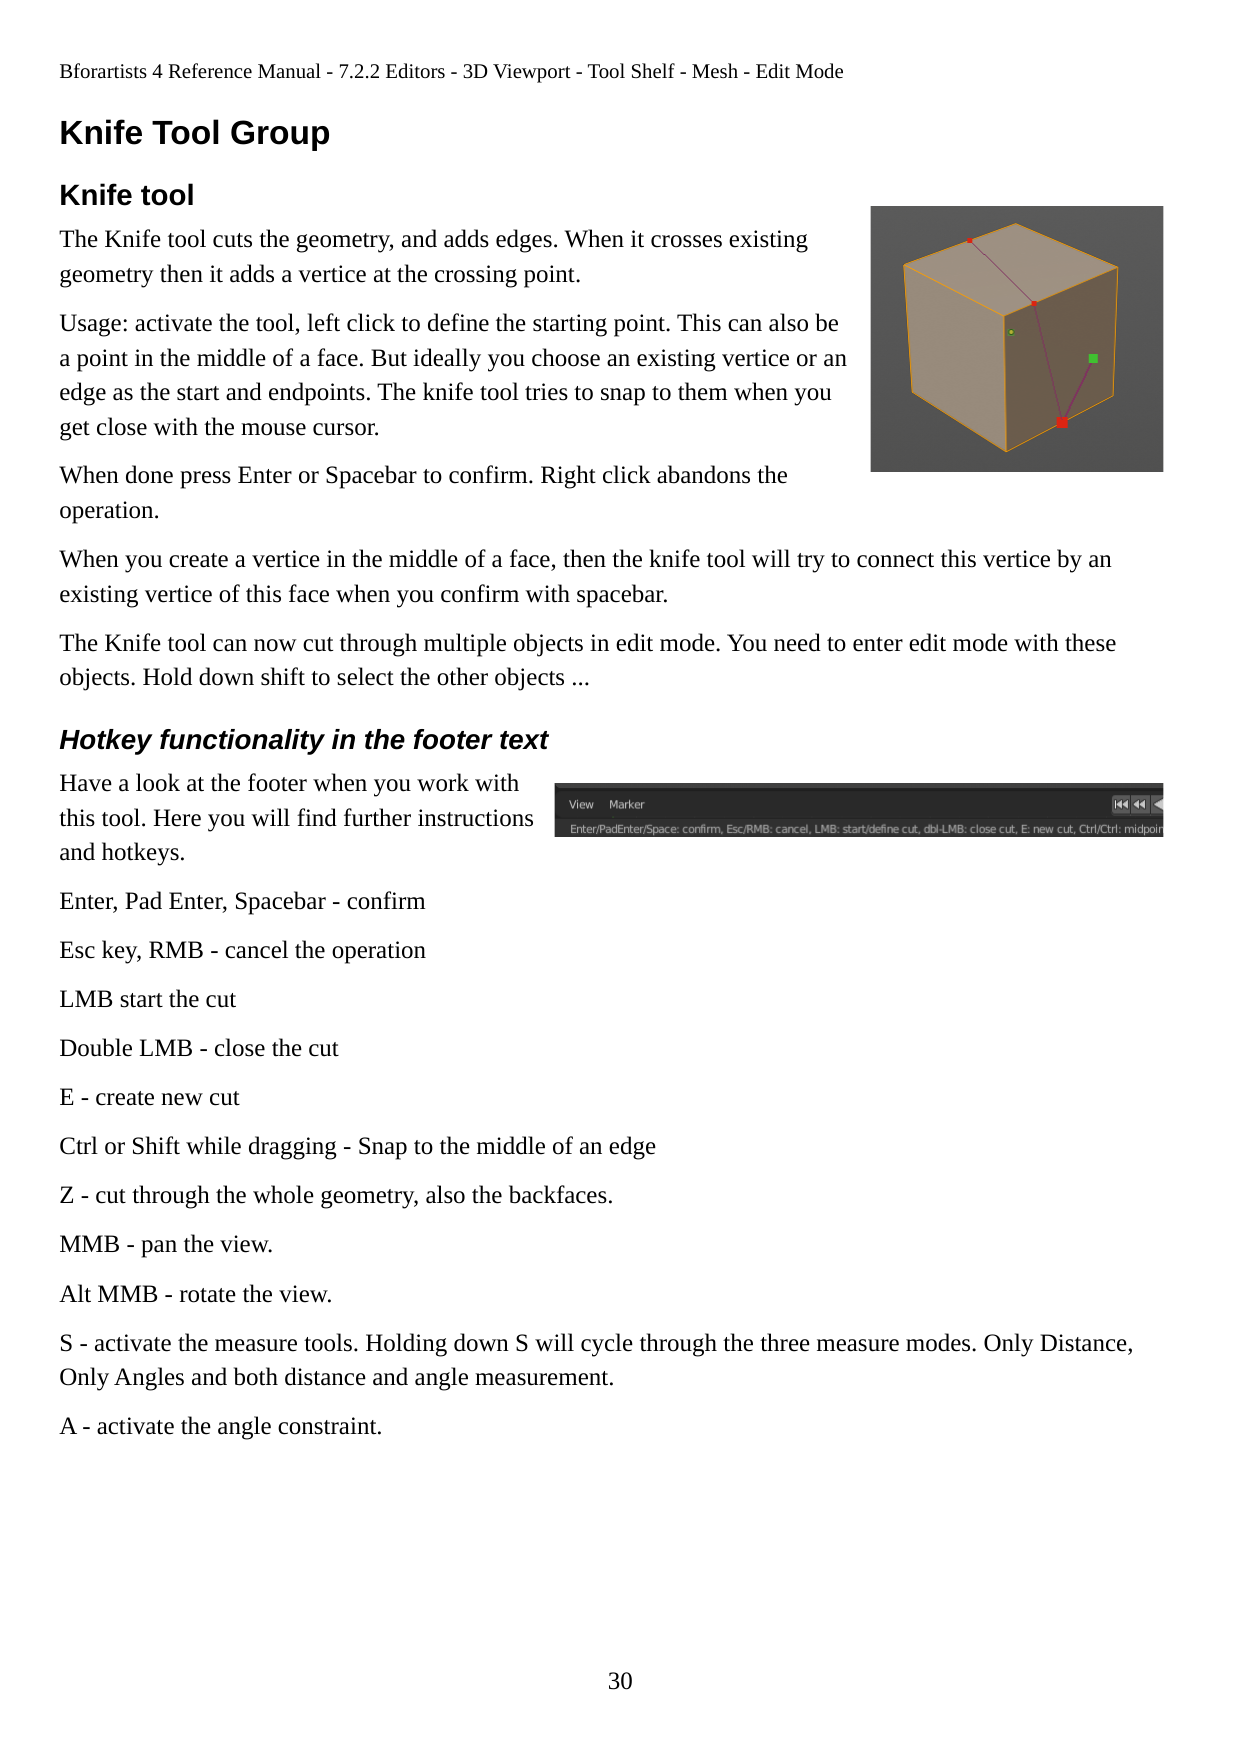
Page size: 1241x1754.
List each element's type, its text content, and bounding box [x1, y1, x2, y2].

picture [870, 206, 1164, 472]
text When you create a vertice in the middle of a face, then the knife tool will try to connect this vertice by an existing vertice of this face when you confirm with spacebar. [59, 544, 1181, 607]
text Esc key, RMB - cancel the operation [59, 935, 1181, 964]
text LMB start the cut [59, 984, 1181, 1013]
text Alt MMB - rotate the view. [59, 1279, 1181, 1307]
text Z - cut through the whole geometry, also the backfaces. [59, 1181, 1181, 1209]
text The Knife tool cuts the geometry, and adds edges. When it crosses existing geometry then it adds a vertice at the crossing point. [59, 224, 870, 288]
text Have a look at the footer when you work with this tool. Here you will find further instructions and hotkeys. [59, 768, 1181, 866]
subtitle Hotkey functionality in the footer text [59, 724, 1181, 756]
text E - create new cut [59, 1082, 1181, 1111]
text S - activate the measure tools. Holding down S will cycle through the three measure modes. Only Distance, Only Angles and both distance and angle measurement. [59, 1328, 1181, 1391]
text The Knife tool can now cut through multiple objects in edit mode. You need to enter edit mode with these objects. Hold down shift to select the other objects ... [59, 628, 1181, 691]
picture [554, 783, 1164, 837]
text A - activate the angle constraint. [59, 1411, 1181, 1440]
subtitle Knife tool [59, 178, 1181, 212]
text When done press Enter or Spacebar to confirm. Right click abandons the operation. [59, 461, 1181, 524]
text Enter, Pad Enter, Spacebar - confirm [59, 886, 1181, 915]
text MMB - pan the view. [59, 1229, 1181, 1258]
text Double LMB - close the cut [59, 1033, 1181, 1062]
text Ctrl or Shift while dragging - Snap to the middle of an edge [59, 1131, 1181, 1160]
subtitle Knife Tool Group [59, 113, 1181, 151]
text Usage: activate the tool, left click to define the starting point. This can also be a point in the middle of a face. But ideally you choose an existing vertice or an edge as the start and endpoints. The knife tool tries to snap to them when you get close with the mouse cursor. [59, 308, 870, 440]
